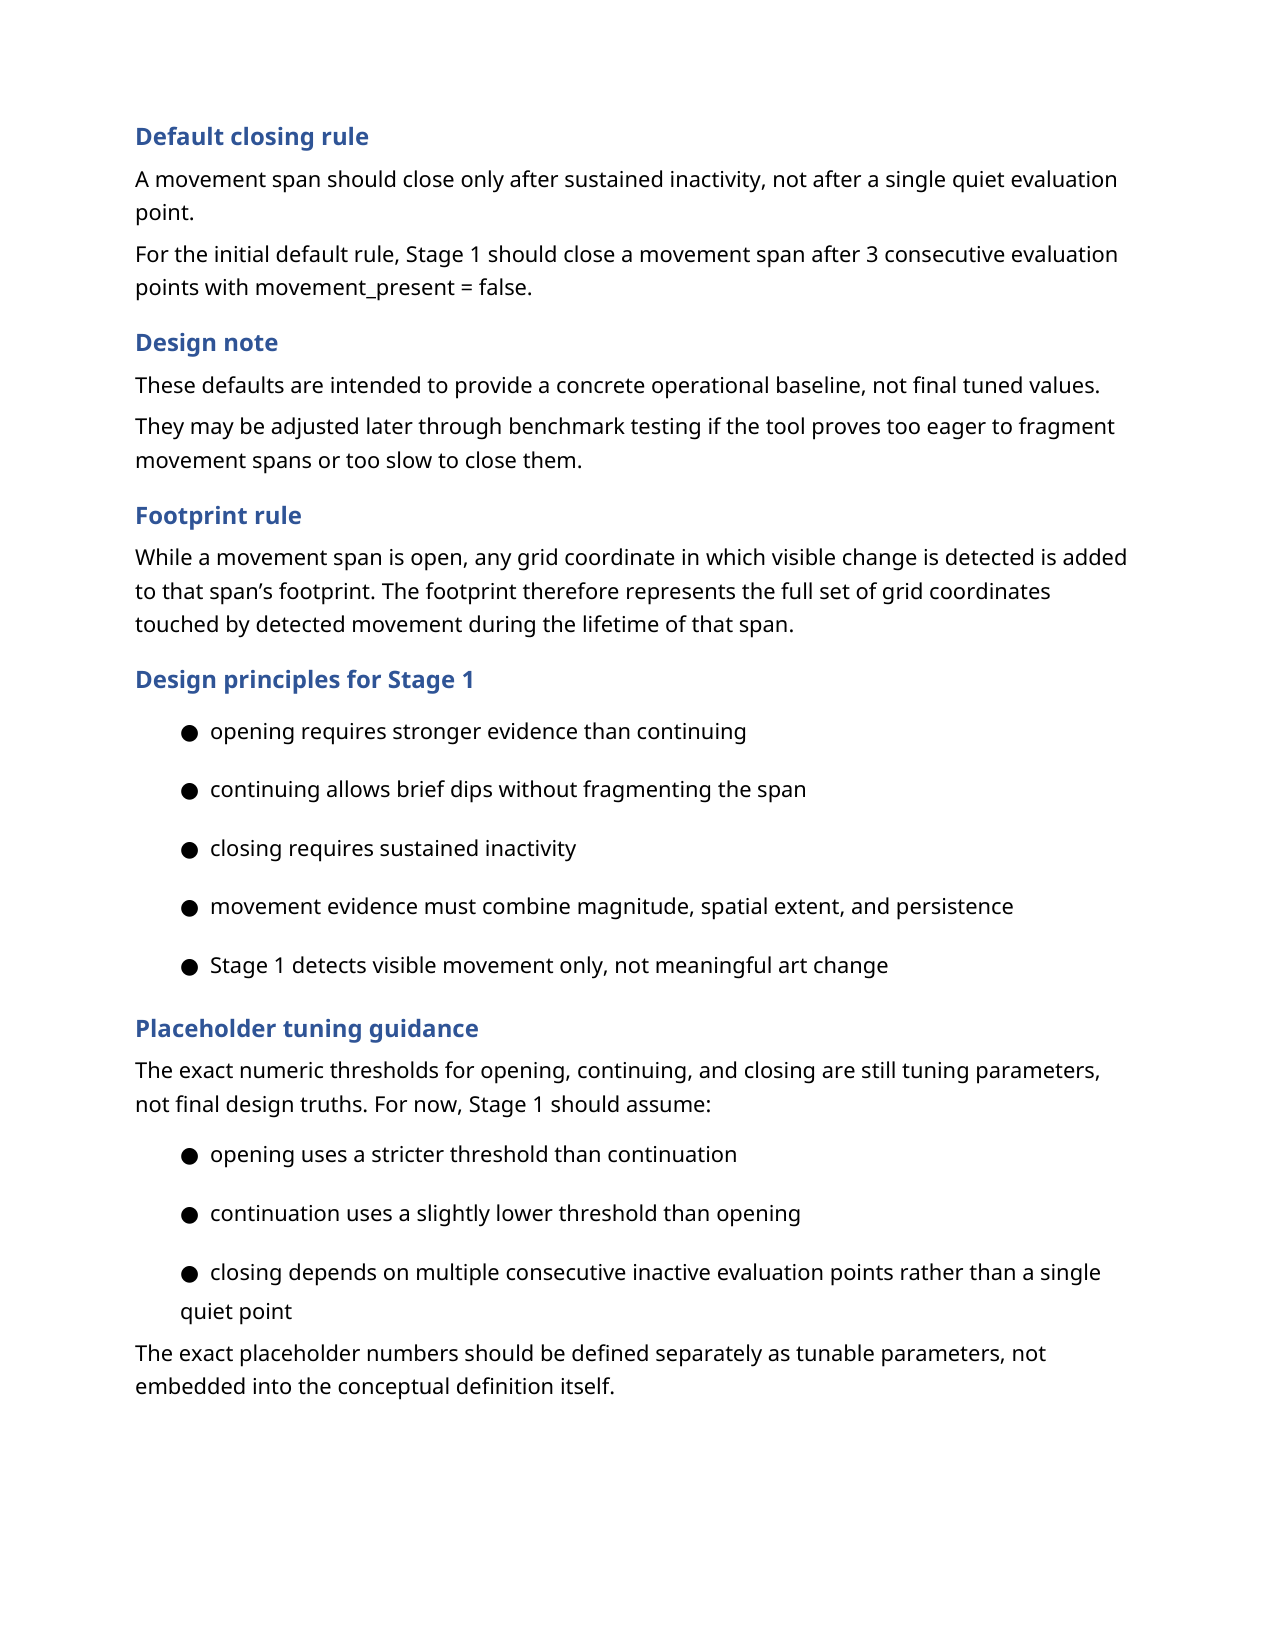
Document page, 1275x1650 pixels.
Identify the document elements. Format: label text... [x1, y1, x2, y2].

list closing requires sustained inactivity [180, 824, 1140, 869]
text These defaults are intended to provide a concrete operational baseline, not final tuned values. [135, 369, 1140, 399]
list continuing allows brief dips without fragmenting the span [180, 765, 1140, 810]
subtitle Design principles for Stage 1 [135, 663, 1140, 696]
subtitle Footprint rule [135, 499, 1140, 531]
text While a movement span is open, any grid coordinate in which visible change is detected is added to that span’s footprint. The footprint therefore represents the full set of grid coordinates touched by detected movement during the lifetime of that span. [135, 542, 1140, 639]
subtitle Default closing rule [135, 120, 1140, 153]
text The exact numeric thresholds for opening, continuing, and closing are still tuning parameters, not final design truths. For now, Stage 1 should assume: [135, 1055, 1140, 1118]
subtitle Placeholder tuning guidance [135, 1012, 1140, 1044]
list continuation uses a slightly lower threshold than opening [180, 1189, 1140, 1234]
text The exact placeholder numbers should be defined separately as tunable parameters, not embedded into the conceptual definition itself. [135, 1338, 1140, 1401]
text A movement span should close only after sustained inactivity, not after a single quiet evaluation point. [135, 163, 1140, 227]
text They may be adjusted later through benchmark testing if the tool proves too eager to fragment movement spans or too slow to close them. [135, 411, 1140, 474]
list opening requires stronger evidence than continuing [180, 707, 1140, 752]
list closing depends on multiple consecutive inactive evaluation points rather than a single quiet point [180, 1247, 1140, 1326]
list Stage 1 detects visible movement only, not meaningful art change [180, 941, 1140, 986]
text For the initial default rule, Stage 1 should close a movement span after 3 consecutive evaluation points with movement_present = false. [135, 238, 1140, 302]
list movement evidence must combine magnitude, spatial extent, and persistence [180, 882, 1140, 927]
subtitle Design note [135, 326, 1140, 359]
list opening uses a stricter threshold than continuation [180, 1130, 1140, 1175]
